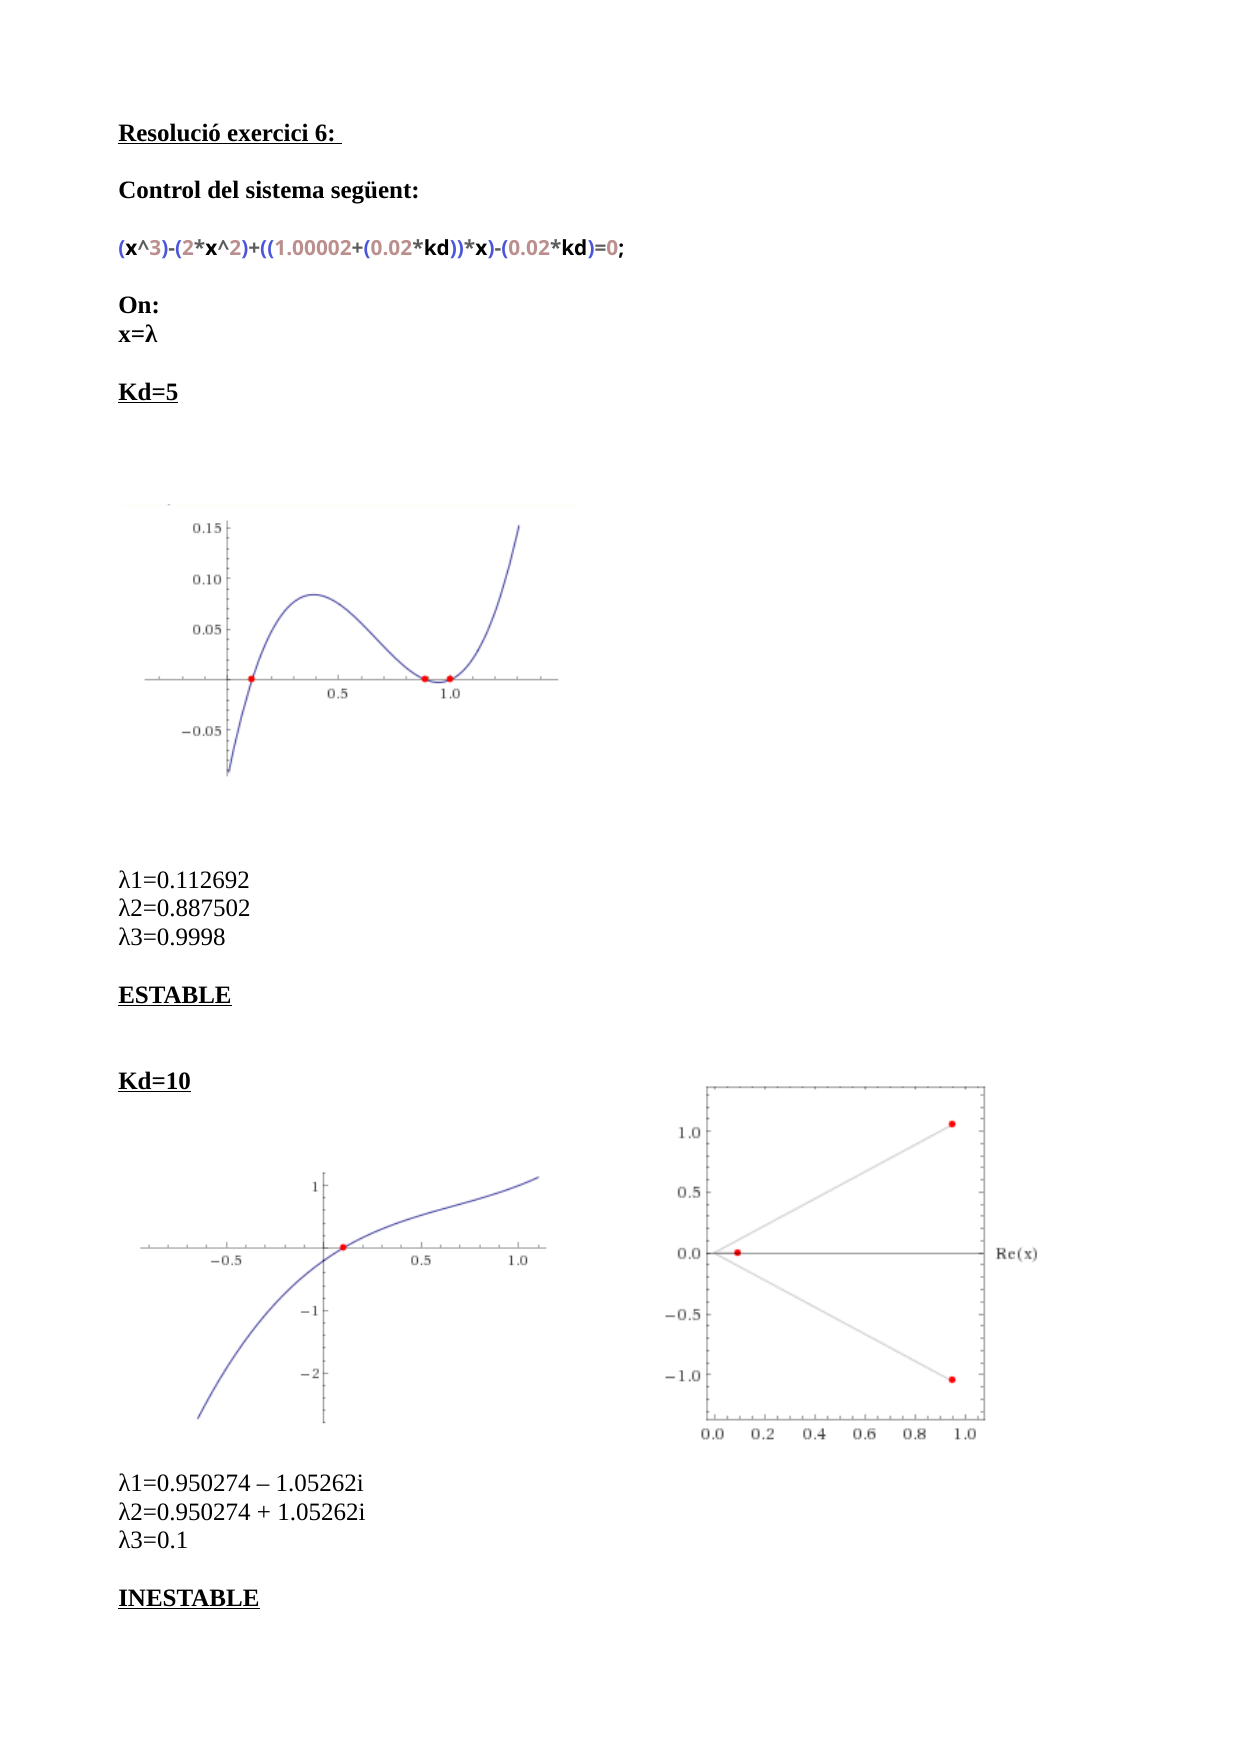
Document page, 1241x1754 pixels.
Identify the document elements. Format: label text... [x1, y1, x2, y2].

text Kd=10 [118, 1066, 1122, 1095]
text λ3=0.1 [118, 1525, 1122, 1554]
text λ1=0.950274 – 1.05262i [118, 1468, 1122, 1497]
text Resolució exercici 6: [118, 118, 1122, 147]
text Kd=5 [118, 377, 1122, 405]
picture [124, 504, 575, 782]
text (x^3)-(2*x^2)+((1.00002+(0.02*kd))*x)-(0.02*kd)=0; [118, 233, 1122, 262]
text λ1=0.112692 [118, 865, 1122, 893]
text On: [118, 290, 1122, 319]
text λ2=0.950274 + 1.05262i [118, 1497, 1122, 1525]
text ESTABLE [118, 980, 1122, 1008]
text INESTABLE [118, 1583, 1122, 1612]
picture [647, 1072, 1048, 1460]
picture [121, 1159, 560, 1441]
text Control del sistema següent: [118, 176, 1122, 204]
text λ3=0.9998 [118, 922, 1122, 951]
text x=λ [118, 319, 1122, 348]
text λ2=0.887502 [118, 893, 1122, 922]
